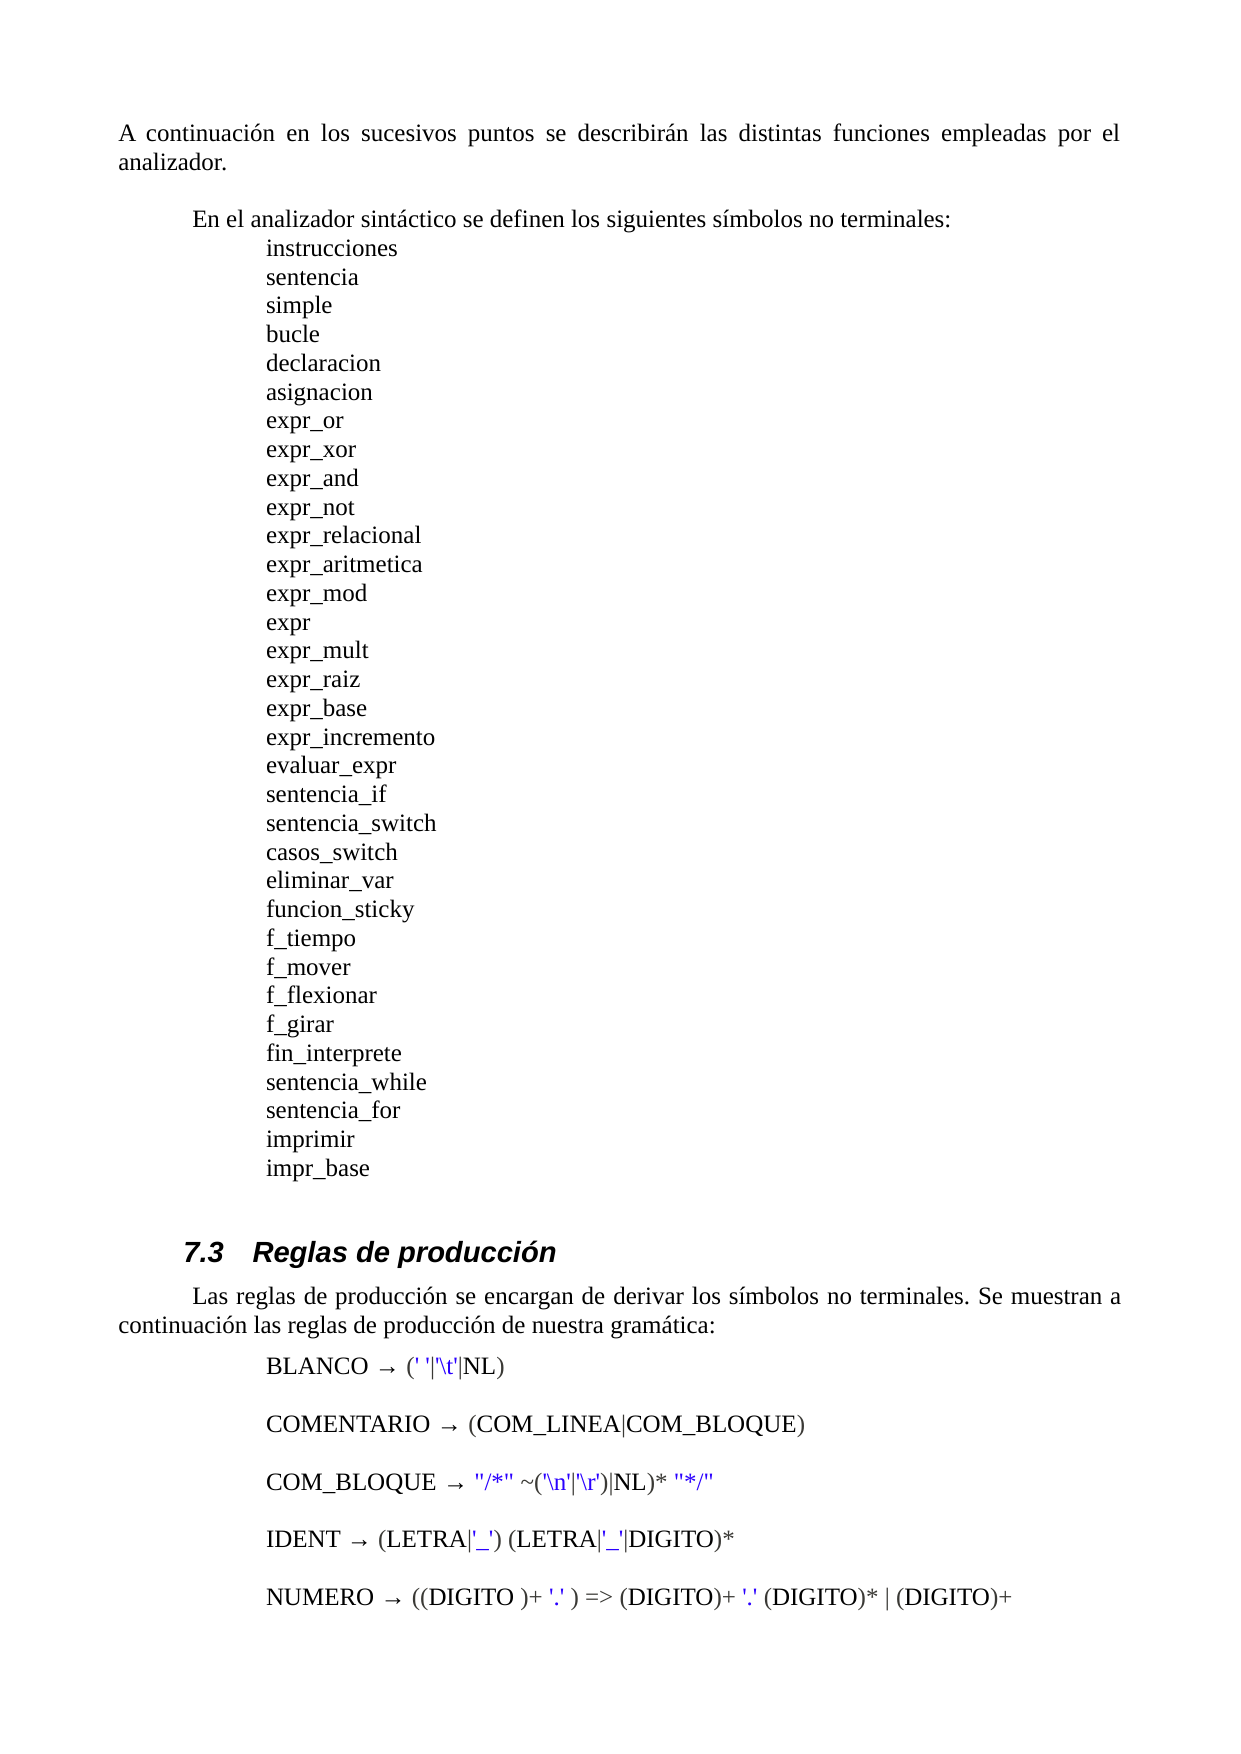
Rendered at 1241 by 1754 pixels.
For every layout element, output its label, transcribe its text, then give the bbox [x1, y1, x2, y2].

text casos_switch [118, 837, 1122, 866]
text Las reglas de producción se encargan de derivar los símbolos no terminales. Se muestran a continuación las reglas de producción de nuestra gramática: [118, 1281, 1122, 1339]
text expr_mult [118, 636, 1122, 664]
subtitle Reglas de producción [178, 1235, 1122, 1269]
text f_mover [118, 952, 1122, 981]
text expr_relacional [118, 521, 1122, 549]
text declaracion [118, 348, 1122, 377]
text impr_base [118, 1153, 1122, 1182]
text expr_xor [118, 434, 1122, 463]
text sentencia_for [118, 1096, 1122, 1124]
text expr_mod [118, 578, 1122, 607]
text sentencia_if [118, 779, 1122, 808]
text En el analizador sintáctico se definen los siguientes símbolos no terminales: [118, 204, 1122, 233]
text A continuación en los sucesivos puntos se describirán las distintas funciones empleadas por el analizador. [118, 118, 1122, 176]
text bucle [118, 319, 1122, 348]
text BLANCO → (' '|'\t'|NL) [118, 1351, 1122, 1381]
text expr_aritmetica [118, 549, 1122, 578]
text imprimir [118, 1124, 1122, 1153]
text expr_incremento [118, 722, 1122, 751]
text IDENT → (LETRA|'_') (LETRA|'_'|DIGITO)* [118, 1524, 1122, 1553]
text sentencia_while [118, 1067, 1122, 1096]
text f_girar [118, 1009, 1122, 1038]
text sentencia_switch [118, 808, 1122, 837]
text expr_base [118, 693, 1122, 722]
text eliminar_var [118, 866, 1122, 894]
text NUMERO → ((DIGITO )+ '.' ) => (DIGITO)+ '.' (DIGITO)* | (DIGITO)+ [118, 1582, 1122, 1611]
text expr_raiz [118, 664, 1122, 693]
text COMENTARIO → (COM_LINEA|COM_BLOQUE) [118, 1409, 1122, 1438]
text funcion_sticky [118, 894, 1122, 923]
text expr_not [118, 492, 1122, 521]
text sentencia [118, 262, 1122, 291]
text simple [118, 291, 1122, 319]
text asignacion [118, 377, 1122, 406]
text fin_interprete [118, 1038, 1122, 1067]
text expr_and [118, 463, 1122, 492]
text evaluar_expr [118, 751, 1122, 779]
text COM_BLOQUE → "/*" ~('\n'|'\r')|NL)* "*/" [118, 1467, 1122, 1496]
text f_flexionar [118, 981, 1122, 1009]
text expr [118, 607, 1122, 636]
text f_tiempo [118, 923, 1122, 952]
text instrucciones [118, 233, 1122, 262]
text expr_or [118, 406, 1122, 434]
